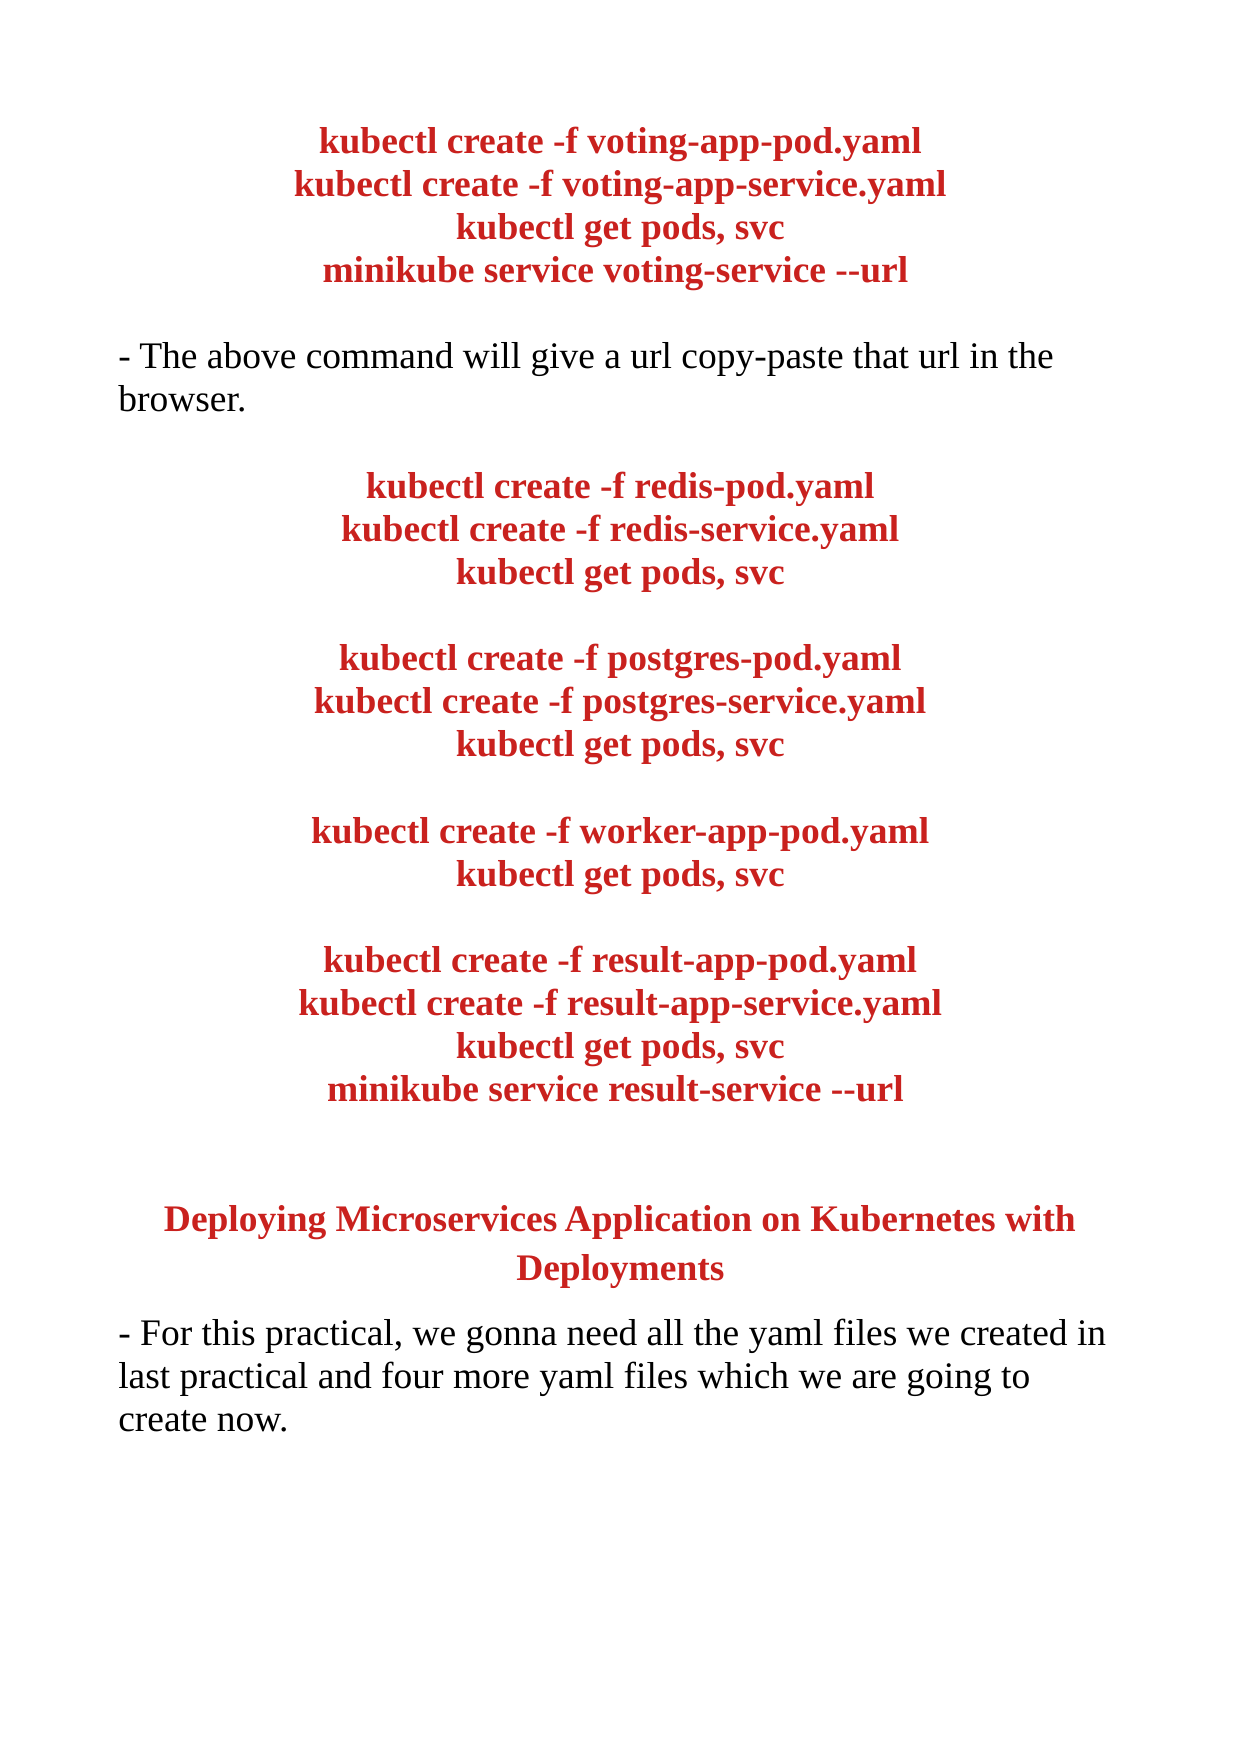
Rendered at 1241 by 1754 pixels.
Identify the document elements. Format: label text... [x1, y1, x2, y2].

text kubectl create -f voting-app-pod.yaml [118, 118, 1122, 161]
text kubectl create -f result-app-pod.yaml [118, 937, 1122, 981]
text kubectl create -f redis-service.yaml [118, 506, 1122, 549]
text minikube service result-service --url [118, 1067, 1122, 1110]
text kubectl get pods, svc [118, 722, 1122, 765]
text kubectl create -f postgres-service.yaml [118, 679, 1122, 722]
text kubectl get pods, svc [118, 549, 1122, 592]
text kubectl create -f redis-pod.yaml [118, 463, 1122, 506]
text kubectl create -f postgres-pod.yaml [118, 636, 1122, 679]
text - The above command will give a url copy-paste that url in the browser. [118, 334, 1122, 420]
text Deploying Microservices Application on Kubernetes with Deployments [118, 1196, 1122, 1289]
text - For this practical, we gonna need all the yaml files we created in last practical and four more yaml files which we are going to create now. [118, 1310, 1122, 1439]
text kubectl create -f result-app-service.yaml [118, 981, 1122, 1024]
text kubectl get pods, svc [118, 204, 1122, 247]
text kubectl create -f worker-app-pod.yaml [118, 808, 1122, 851]
text kubectl get pods, svc [118, 1024, 1122, 1067]
text kubectl create -f voting-app-service.yaml [118, 161, 1122, 204]
text minikube service voting-service --url [118, 247, 1122, 291]
text kubectl get pods, svc [118, 851, 1122, 894]
